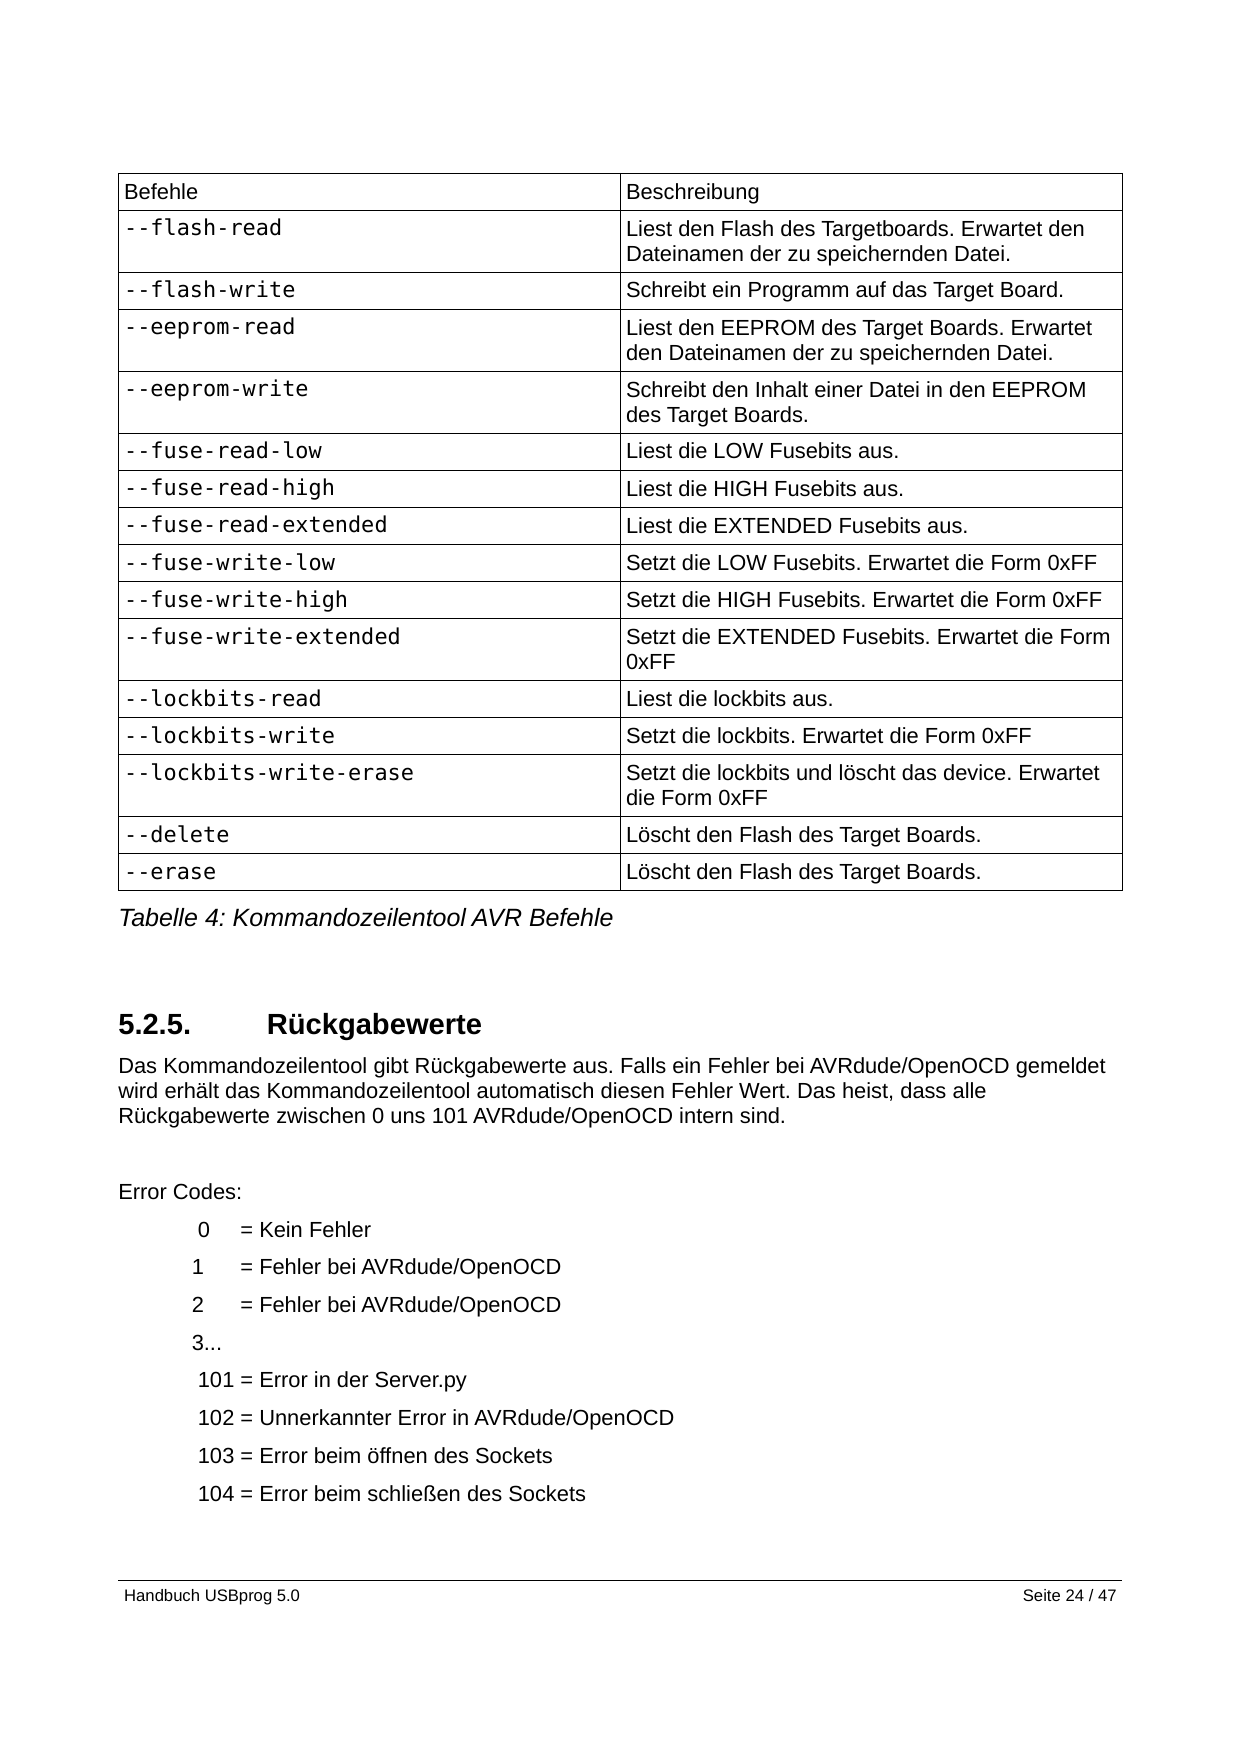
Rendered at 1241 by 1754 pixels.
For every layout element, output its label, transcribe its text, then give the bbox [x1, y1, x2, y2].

table_cell Liest die lockbits aus. [621, 681, 1122, 717]
subtitle Rückgabewerte [118, 1007, 1122, 1040]
table_cell --fuse-read-low [119, 434, 620, 470]
text 3... [118, 1329, 1122, 1355]
table_cell --fuse-write-extended [119, 619, 620, 680]
text 101 = Error in der Server.py [118, 1367, 1122, 1392]
table_cell Löscht den Flash des Target Boards. [621, 854, 1122, 890]
table_cell --delete [119, 817, 620, 853]
text 102 = Unnerkannter Error in AVRdude/OpenOCD [118, 1405, 1122, 1430]
table_cell --fuse-read-high [119, 471, 620, 507]
table_cell Setzt die lockbits und löscht das device. Erwartet die Form 0xFF [621, 755, 1122, 816]
text Tabelle 4: Kommandozeilentool AVR Befehle [118, 903, 1122, 932]
table_cell Setzt die EXTENDED Fusebits. Erwartet die Form 0xFF [621, 619, 1122, 680]
table_cell --erase [119, 854, 620, 890]
table_cell --fuse-read-extended [119, 508, 620, 544]
table_cell --fuse-write-high [119, 582, 620, 618]
table_cell --eeprom-read [119, 310, 620, 371]
table_cell Liest den Flash des Targetboards. Erwartet den Dateinamen der zu speichernden Datei. [621, 211, 1122, 272]
text 104 = Error beim schließen des Sockets [118, 1480, 1122, 1506]
table_cell --eeprom-write [119, 372, 620, 433]
table_cell Liest die EXTENDED Fusebits aus. [621, 508, 1122, 544]
table_cell Schreibt den Inhalt einer Datei in den EEPROM des Target Boards. [621, 372, 1122, 433]
table_cell Setzt die lockbits. Erwartet die Form 0xFF [621, 718, 1122, 754]
table_header Beschreibung [621, 174, 1122, 209]
table_cell --fuse-write-low [119, 545, 620, 581]
text Das Kommandozeilentool gibt Rückgabewerte aus. Falls ein Fehler bei AVRdude/OpenOCD gemeldet wird erhält das Kommandozeilentool automatisch diesen Fehler Wert. Das heist, dass alle Rückgabewerte zwischen 0 uns 101 AVRdude/OpenOCD intern sind. [118, 1053, 1122, 1128]
text 103 = Error beim öffnen des Sockets [118, 1443, 1122, 1468]
table_cell --flash-write [119, 273, 620, 309]
table_cell Liest den EEPROM des Target Boards. Erwartet den Dateinamen der zu speichernden Datei. [621, 310, 1122, 371]
text 1 = Fehler bei AVRdude/OpenOCD [118, 1254, 1122, 1279]
text 2 = Fehler bei AVRdude/OpenOCD [118, 1292, 1122, 1317]
table_cell --lockbits-write [119, 718, 620, 754]
table_cell --flash-read [119, 211, 620, 272]
table_cell --lockbits-write-erase [119, 755, 620, 816]
table_cell Liest die HIGH Fusebits aus. [621, 471, 1122, 507]
table_cell Liest die LOW Fusebits aus. [621, 434, 1122, 470]
table_header Befehle [119, 174, 620, 209]
table_cell Setzt die LOW Fusebits. Erwartet die Form 0xFF [621, 545, 1122, 581]
text Error Codes: [118, 1179, 1122, 1204]
text 0 = Kein Fehler [118, 1216, 1122, 1242]
table_cell Setzt die HIGH Fusebits. Erwartet die Form 0xFF [621, 582, 1122, 618]
table_cell --lockbits-read [119, 681, 620, 717]
table_cell Löscht den Flash des Target Boards. [621, 817, 1122, 853]
table_cell Schreibt ein Programm auf das Target Board. [621, 273, 1122, 309]
